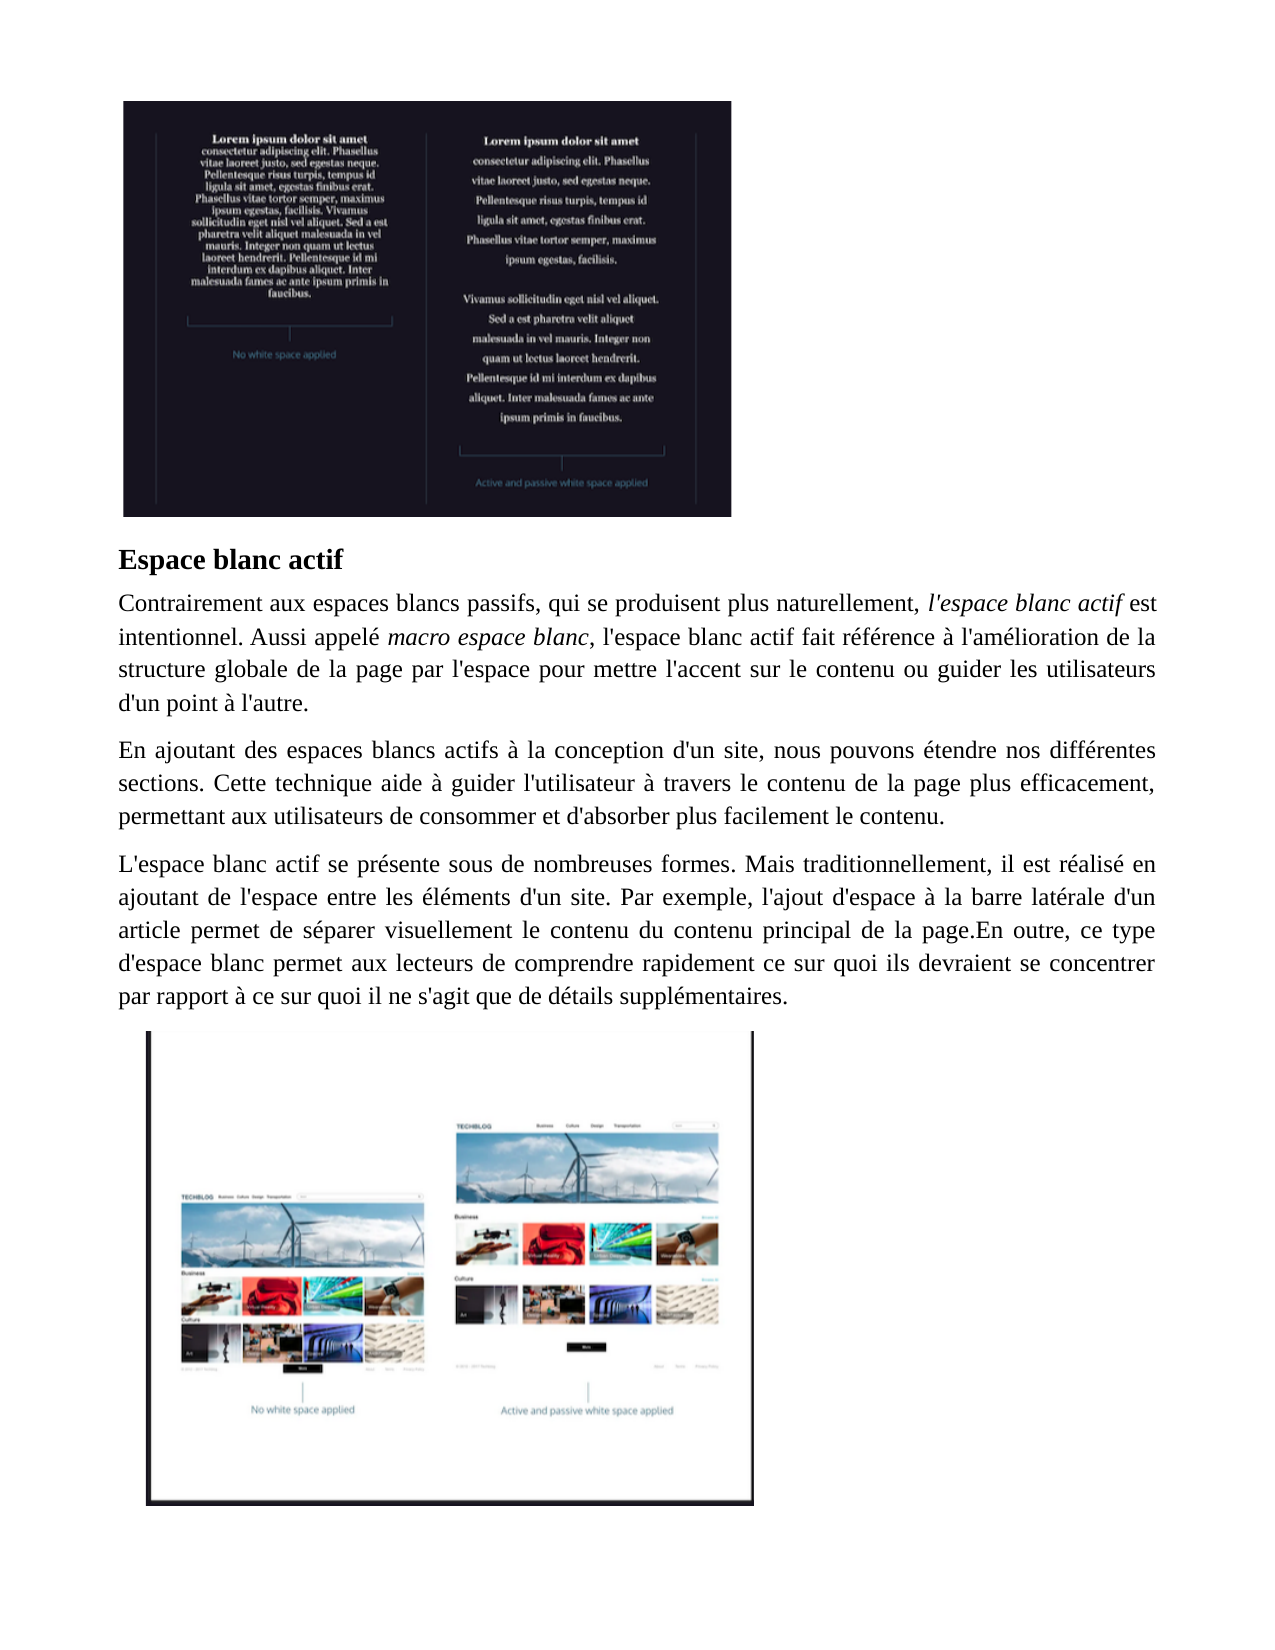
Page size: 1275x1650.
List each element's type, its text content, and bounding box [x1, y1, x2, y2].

text L'espace blanc actif se présente sous de nombreuses formes. Mais traditionnellement, il est réalisé en ajoutant de l'espace entre les éléments d'un site. Par exemple, l'ajout d'espace à la barre latérale d'un article permet de séparer visuellement le contenu du contenu principal de la page.En outre, ce type d'espace blanc permet aux lecteurs de comprendre rapidement ce sur quoi ils devraient se concentrer par rapport à ce sur quoi il ne s'agit que de détails supplémentaires. [118, 849, 1157, 1010]
subtitle Espace blanc actif [118, 542, 1157, 576]
text Contrairement aux espaces blancs passifs, qui se produisent plus naturellement, l'espace blanc actif est intentionnel. Aussi appelé macro espace blanc, l'espace blanc actif fait référence à l'amélioration de la structure globale de la page par l'espace pour mettre l'accent sur le contenu ou guider les utilisateurs d'un point à l'autre. [118, 588, 1157, 716]
text En ajoutant des espaces blancs actifs à la conception d'un site, nous pouvons étendre nos différentes sections. Cette technique aide à guider l'utilisateur à travers le contenu de la page plus efficacement, permettant aux utilisateurs de consommer et d'absorber plus facilement le contenu. [118, 735, 1157, 830]
picture [123, 101, 732, 517]
picture [145, 1031, 754, 1506]
